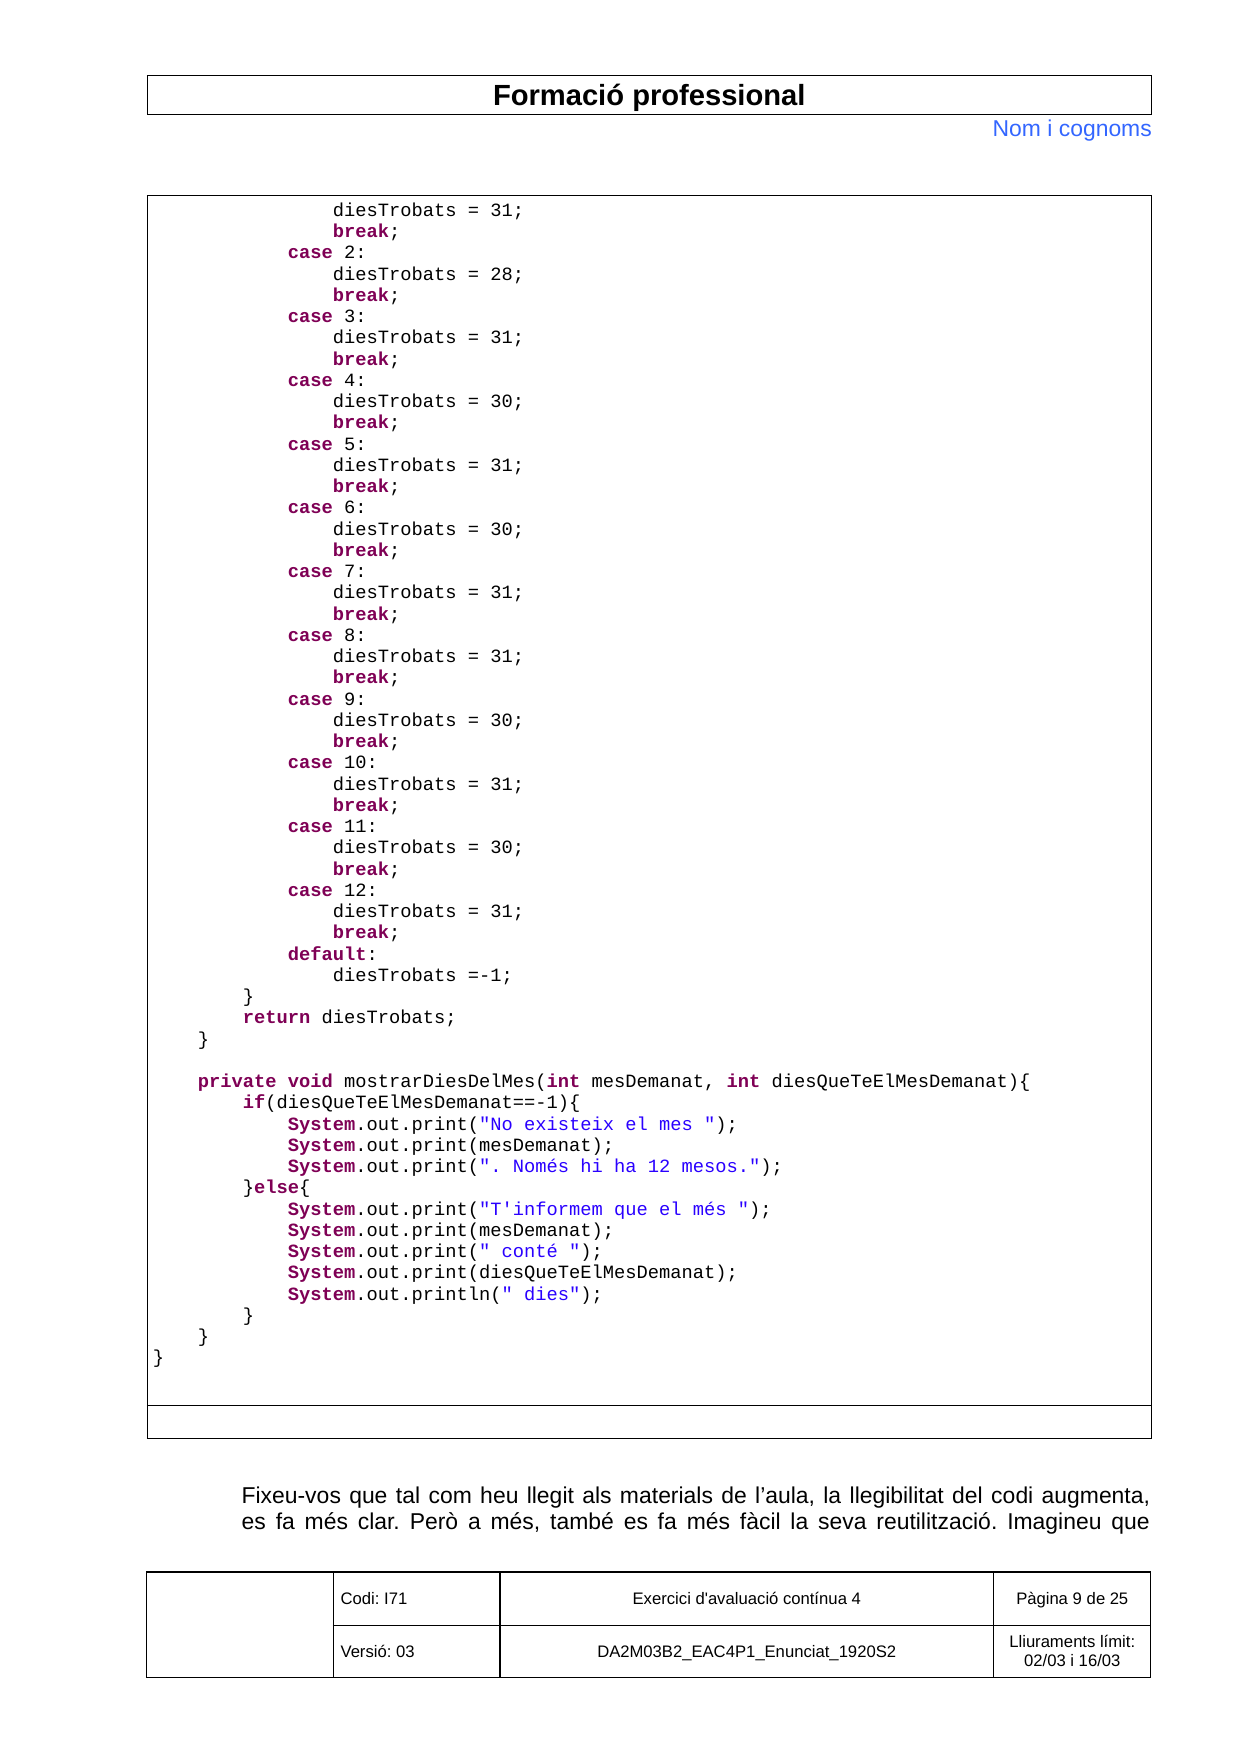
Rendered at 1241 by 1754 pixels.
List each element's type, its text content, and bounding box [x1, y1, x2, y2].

table_cell [148, 1406, 1151, 1437]
table_header diesTrobats = 31; break; case 2: diesTrobats = 28; break; case 3: diesTrobats = 31; break; case 4: diesTrobats = 30; break; case 5: diesTrobats = 31; break; case 6: diesTrobats = 30; break; case 7: diesTrobats = 31; break; case 8: diesTrobats = 31; break; case 9: diesTrobats = 30; break; case 10: diesTrobats = 31; break; case 11: diesTrobats = 30; break; case 12: diesTrobats = 31; break; default: diesTrobats =-1; } return diesTrobats; } private void mostrarDiesDelMes(int mesDemanat, int diesQueTeElMesDemanat){ if(diesQueTeElMesDemanat==-1){ System.out.print("No existeix el mes "); System.out.print(mesDemanat); System.out.print(". Només hi ha 12 mesos."); }else{ System.out.print("T'informem que el més "); System.out.print(mesDemanat); System.out.print(" conté "); System.out.print(diesQueTeElMesDemanat); System.out.println(" dies"); } } } [148, 196, 1151, 1405]
text Fixeu-vos que tal com heu llegit als materials de l’aula, la llegibilitat del codi augmenta, es fa més clar. Però a més, també es fa més fàcil la seva reutilització. Imagineu que [241, 1482, 1151, 1534]
